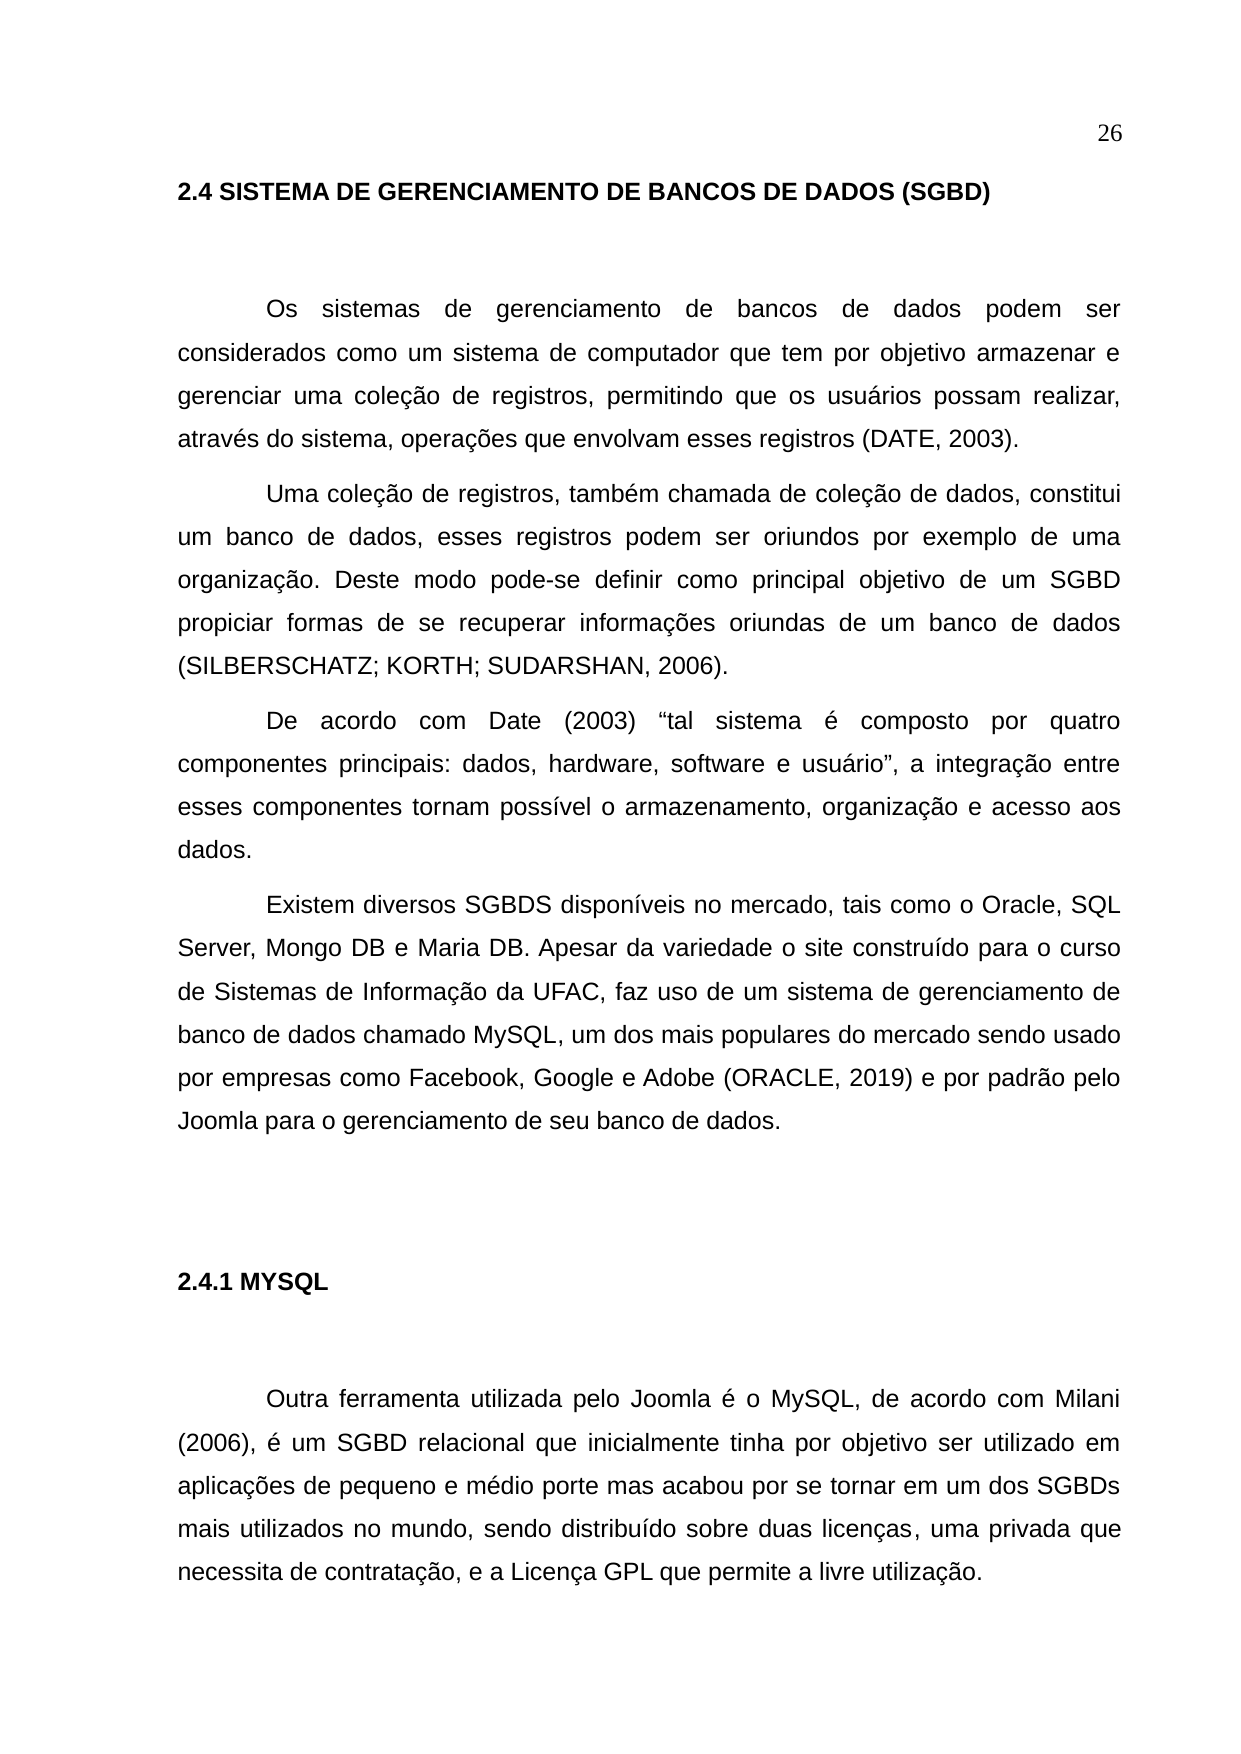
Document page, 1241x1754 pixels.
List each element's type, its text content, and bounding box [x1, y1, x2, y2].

text De acordo com Date (2003) “tal sistema é composto por quatro componentes principais: dados, hardware, software e usuário”, a integração entre esses componentes tornam possível o armazenamento, organização e acesso aos dados. [177, 706, 1122, 864]
text Outra ferramenta utilizada pelo Joomla é o MySQL, de acordo com Milani (2006), é um SGBD relacional que inicialmente tinha por objetivo ser utilizado em aplicações de pequeno e médio porte mas acabou por se tornar em um dos SGBDs mais utilizados no mundo, sendo distribuído sobre duas licenças, uma privada que necessita de contratação, e a Licença GPL que permite a livre utilização. [177, 1384, 1122, 1586]
text Os sistemas de gerenciamento de bancos de dados podem ser considerados como um sistema de computador que tem por objetivo armazenar e gerenciar uma coleção de registros, permitindo que os usuários possam realizar, através do sistema, operações que envolvam esses registros (DATE, 2003). [177, 294, 1122, 452]
text Existem diversos SGBDS disponíveis no mercado, tais como o Oracle, SQL Server, Mongo DB e Maria DB. Apesar da variedade o site construído para o curso de Sistemas de Informação da UFAC, faz uso de um sistema de gerenciamento de banco de dados chamado MySQL, um dos mais populares do mercado sendo usado por empresas como Facebook, Google e Adobe (ORACLE, 2019) e por padrão pelo Joomla para o gerenciamento de seu banco de dados. [177, 890, 1122, 1135]
text Uma coleção de registros, também chamada de coleção de dados, constitui um banco de dados, esses registros podem ser oriundos por exemplo de uma organização. Deste modo pode-se definir como principal objetivo de um SGBD propiciar formas de se recuperar informações oriundas de um banco de dados (SILBERSCHATZ; KORTH; SUDARSHAN, 2006). [177, 479, 1122, 680]
text 2.4 SISTEMA DE GERENCIAMENTO DE BANCOS DE DADOS (SGBD) [177, 177, 1122, 206]
text 2.4.1 MYSQL [177, 1267, 1122, 1296]
